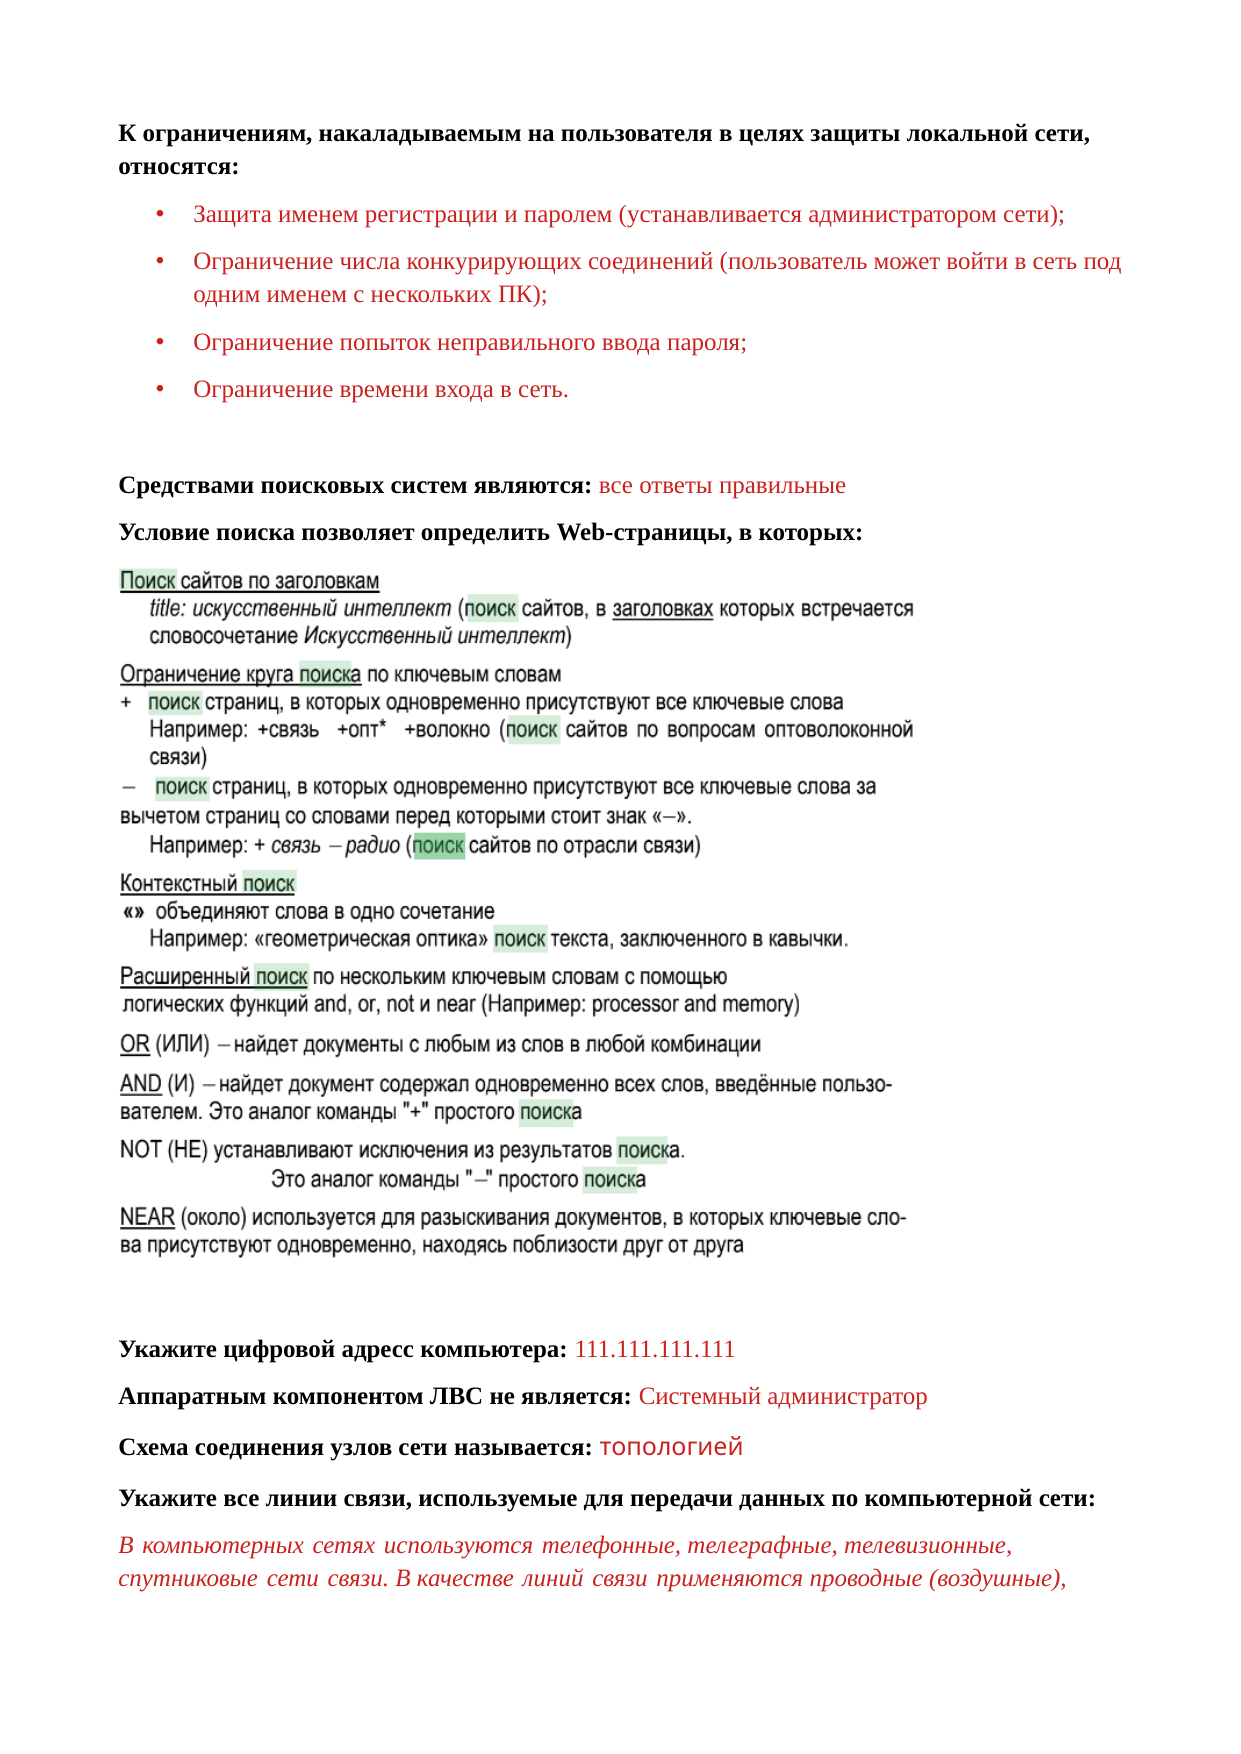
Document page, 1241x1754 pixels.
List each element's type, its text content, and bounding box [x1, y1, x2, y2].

picture [118, 565, 915, 1268]
text Укажите цифровой адресс компьютера: 111.111.111.111 [118, 1334, 1122, 1362]
list Ограничение времени входа в сеть. [156, 374, 1122, 403]
text Аппаратным компонентом ЛВС не является: Системный администратор [118, 1381, 1122, 1410]
text В компьютерных сетях используются телефонные, телеграфные, телевизионные, спутниковые сети связи. В качестве линий связи применяются проводные (воздушные), [118, 1530, 1122, 1592]
list Защита именем регистрации и паролем (устанавливается администратором сети); [156, 199, 1122, 227]
text Укажите все линии связи, используемые для передачи данных по компьютерной сети: [118, 1483, 1122, 1511]
text Средствами поисковых систем являются: все ответы правильные [118, 470, 1122, 498]
text Условие поиска позволяет определить Web-страницы, в которых: [118, 517, 1122, 546]
text К ограничениям, накаладываемым на пользователя в целях защиты локальной сети, относятся: [118, 118, 1122, 180]
text Схема соединения узлов сети называется: топологией [118, 1429, 1122, 1463]
list Ограничение попыток неправильного ввода пароля; [156, 327, 1122, 356]
list Ограничение числа конкурирующих соединений (пользователь может войти в сеть под одним именем с нескольких ПК); [156, 246, 1122, 308]
